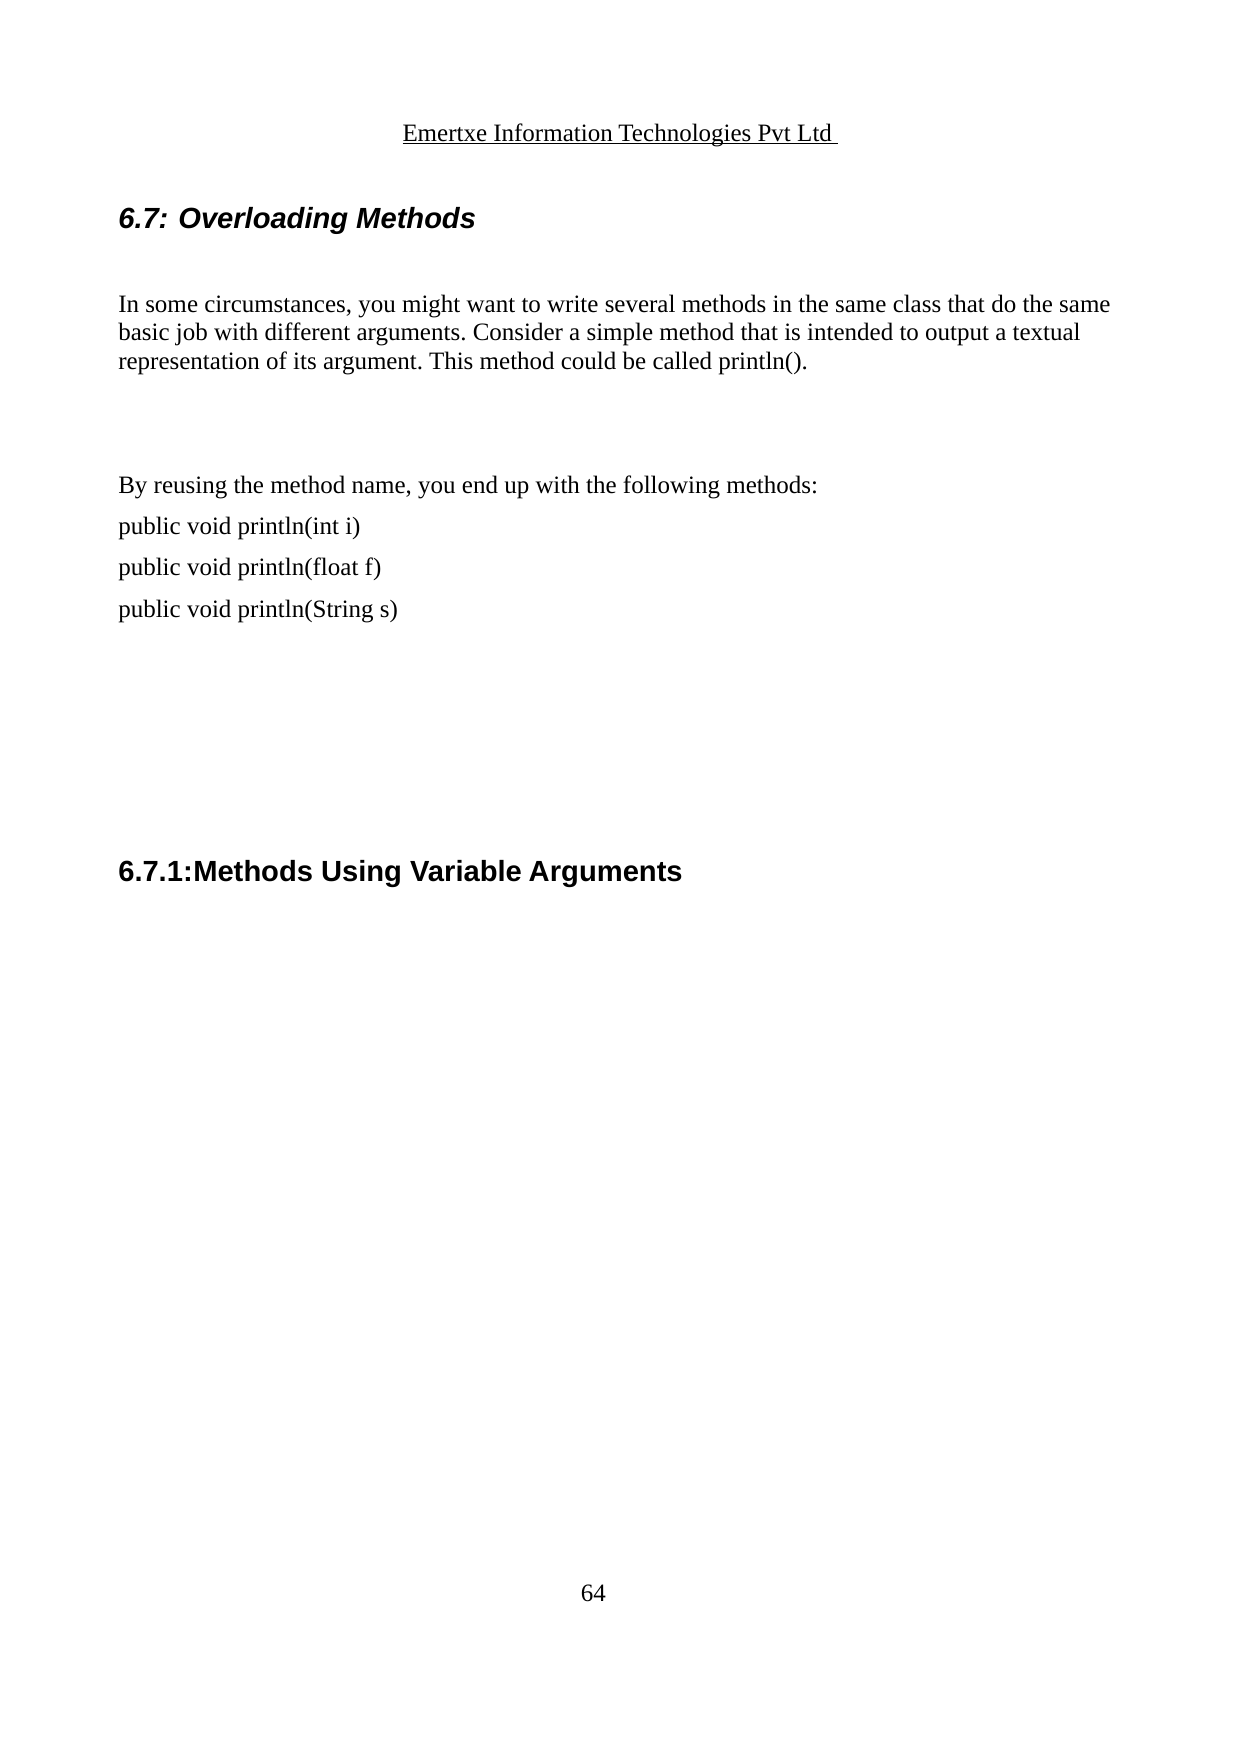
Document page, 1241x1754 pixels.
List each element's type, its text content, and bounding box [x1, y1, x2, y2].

text By reusing the method name, you end up with the following methods: [118, 470, 1122, 499]
text public void println(String s) [118, 594, 1122, 622]
text public void println(int i) [118, 511, 1122, 540]
text In some circumstances, you might want to write several methods in the same class that do the same basic job with different arguments. Consider a simple method that is intended to output a textual representation of its argument. This method could be called println(). [118, 289, 1122, 375]
subtitle Methods Using Variable Arguments [118, 854, 1122, 887]
text public void println(float f) [118, 552, 1122, 581]
subtitle Overloading Methods [118, 201, 1122, 235]
